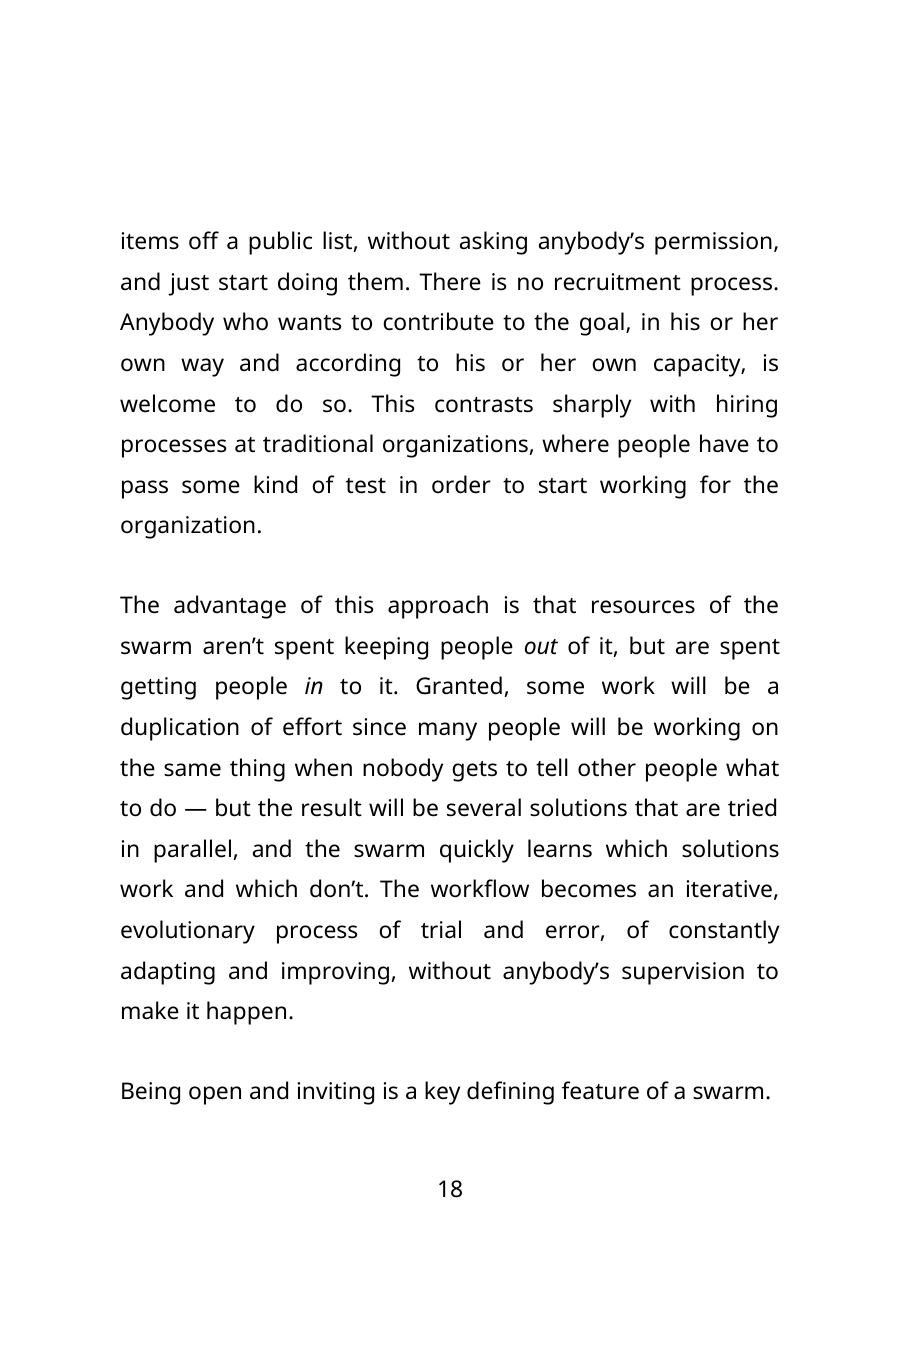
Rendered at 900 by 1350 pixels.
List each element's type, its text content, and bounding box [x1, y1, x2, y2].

text items off a public list, without asking anybody’s permission, and just start doing them. There is no recruitment process. Anybody who wants to contribute to the goal, in his or her own way and according to his or her own capacity, is welcome to do so. This contrasts sharply with hiring processes at traditional organizations, where people have to pass some kind of test in order to start working for the organization. [120, 225, 780, 541]
text Being open and inviting is a key defining feature of a swarm. [120, 1075, 780, 1106]
text The advantage of this approach is that resources of the swarm aren’t spent keeping people out of it, but are spent getting people in to it. Granted, some work will be a duplication of effort since many people will be working on the same thing when nobody gets to tell other people what to do — but the result will be several solutions that are tried in parallel, and the swarm quickly learns which solutions work and which don’t. The workflow becomes an iterative, evolutionary process of trial and error, of constantly adapting and improving, without anybody’s supervision to make it happen. [120, 589, 780, 1026]
